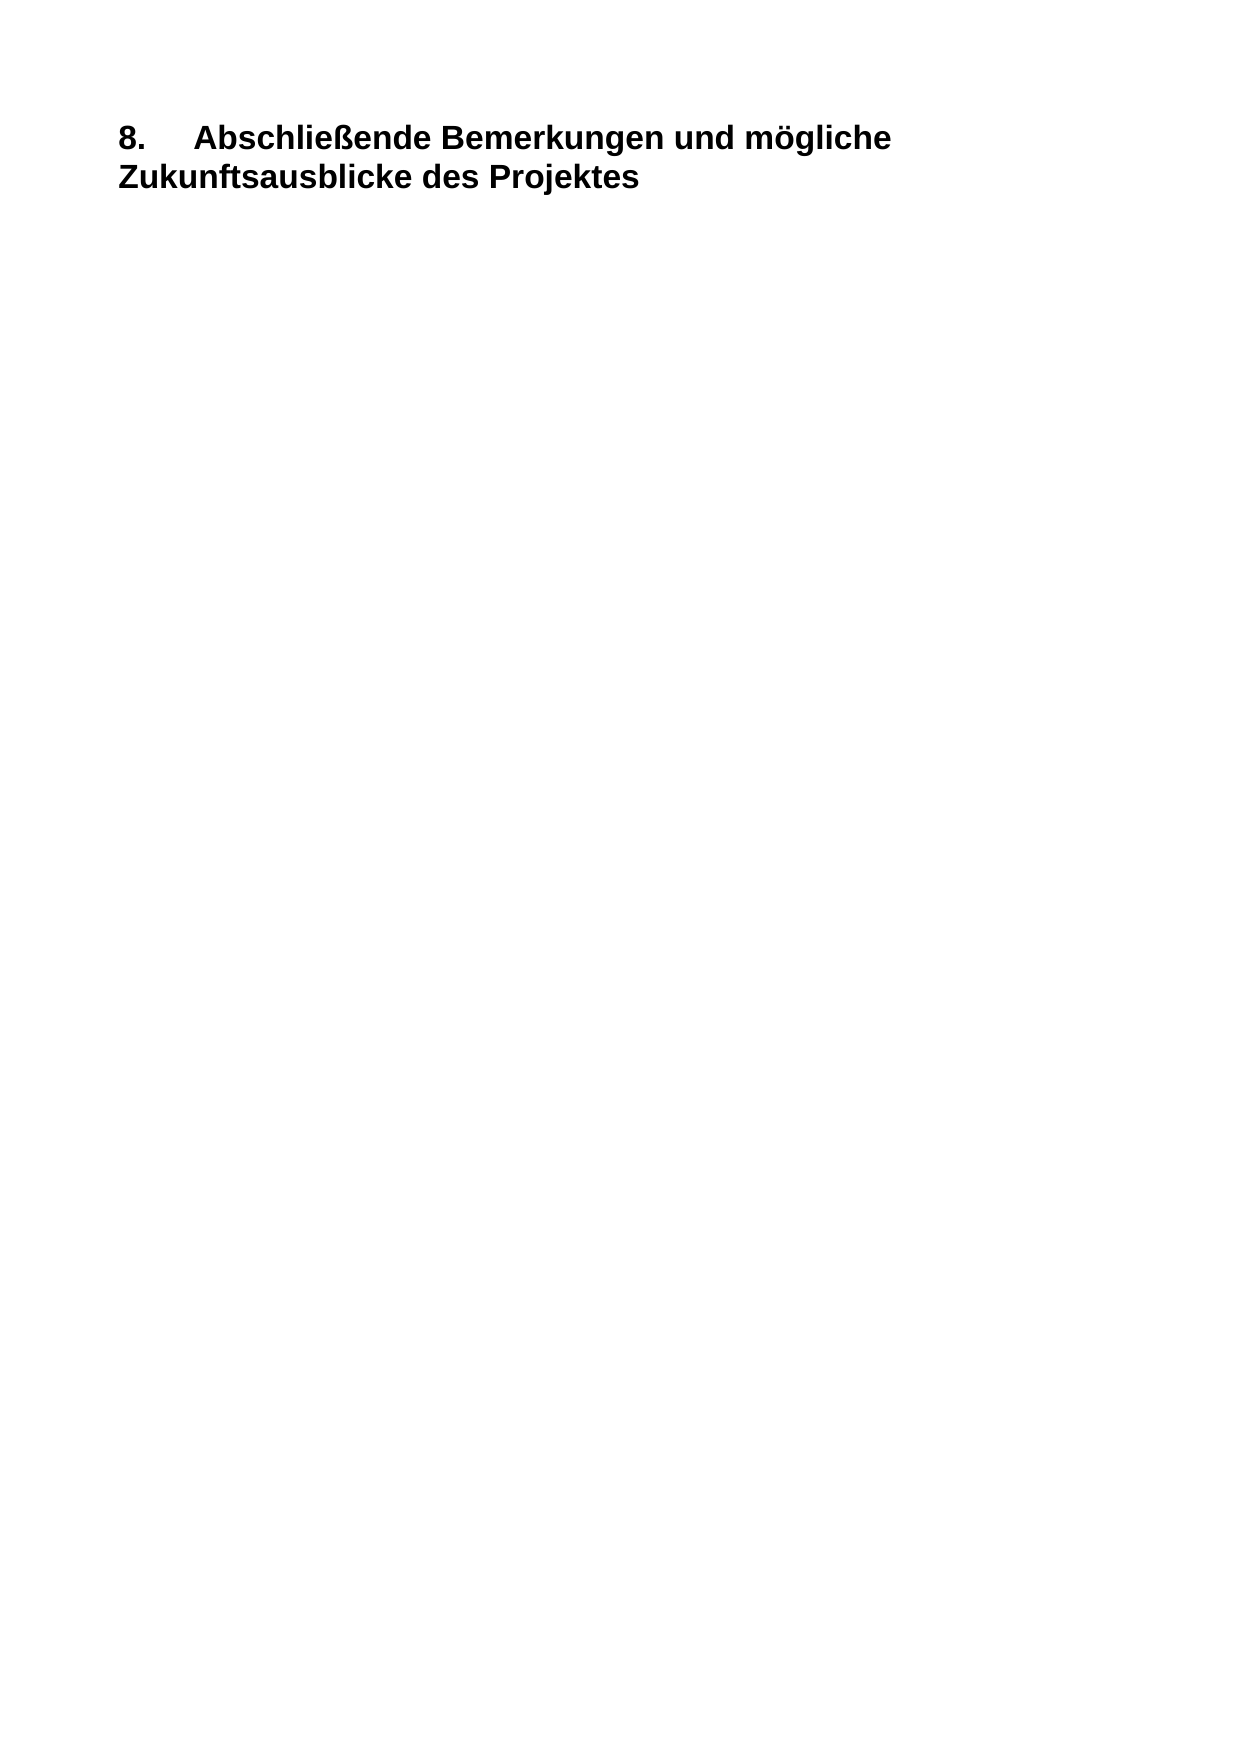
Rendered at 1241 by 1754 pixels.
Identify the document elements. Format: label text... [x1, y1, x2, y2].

subtitle Abschließende Bemerkungen und mögliche Zukunftsausblicke des Projektes [118, 118, 1122, 195]
